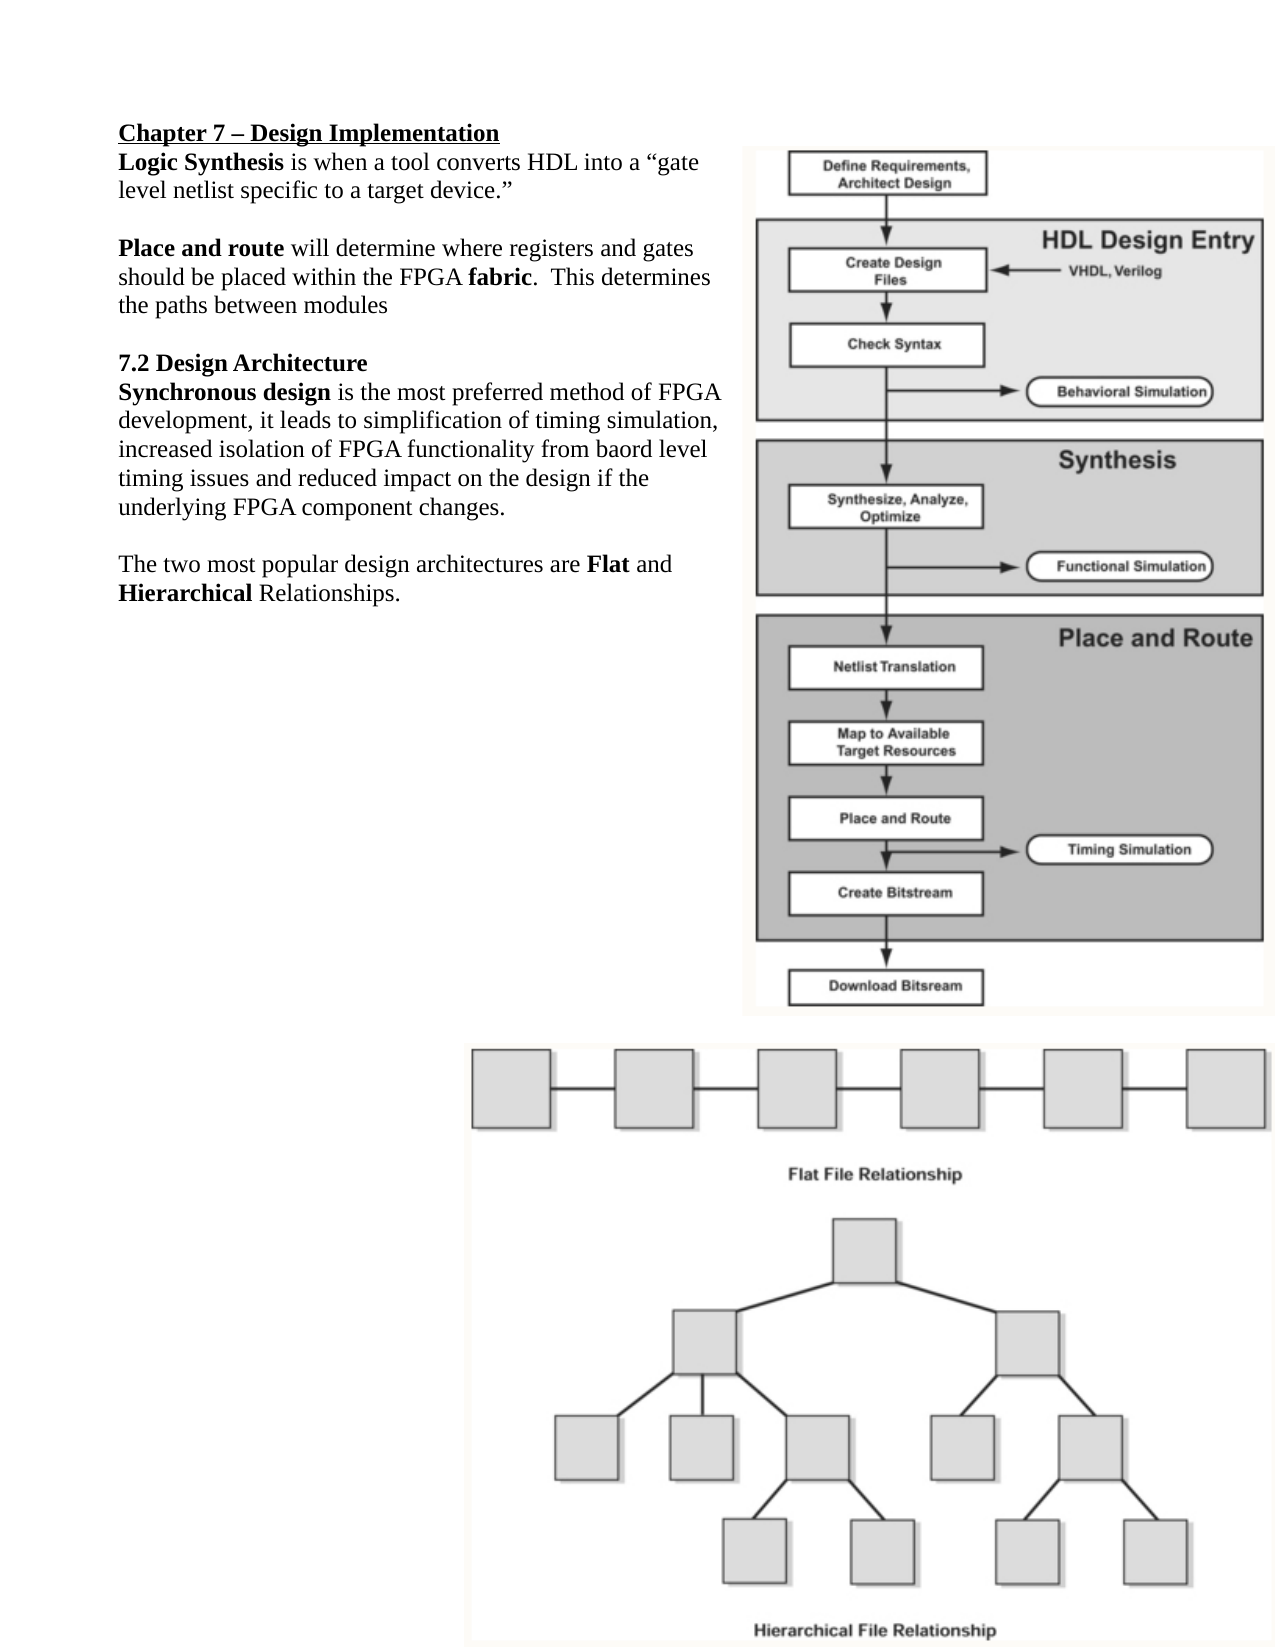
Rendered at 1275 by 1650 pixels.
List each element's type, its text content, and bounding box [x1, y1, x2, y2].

text Synchronous design is the most preferred method of FPGA development, it leads to simplification of timing simulation, increased isolation of FPGA functionality from baord level timing issues and reduced impact on the design if the underlying FPGA component changes. [118, 377, 742, 521]
picture [742, 146, 1275, 1016]
text Chapter 7 – Design Implementation [118, 118, 1157, 147]
text 7.2 Design Architecture [118, 348, 742, 377]
text The two most popular design architectures are Flat and Hierarchical Relationships. [118, 549, 742, 607]
text Logic Synthesis is when a tool converts HDL into a “gate level netlist specific to a target device.” [118, 147, 742, 204]
picture [464, 1043, 1275, 1647]
text Place and route will determine where registers and gates should be placed within the FPGA fabric. This determines the paths between modules [118, 233, 742, 319]
